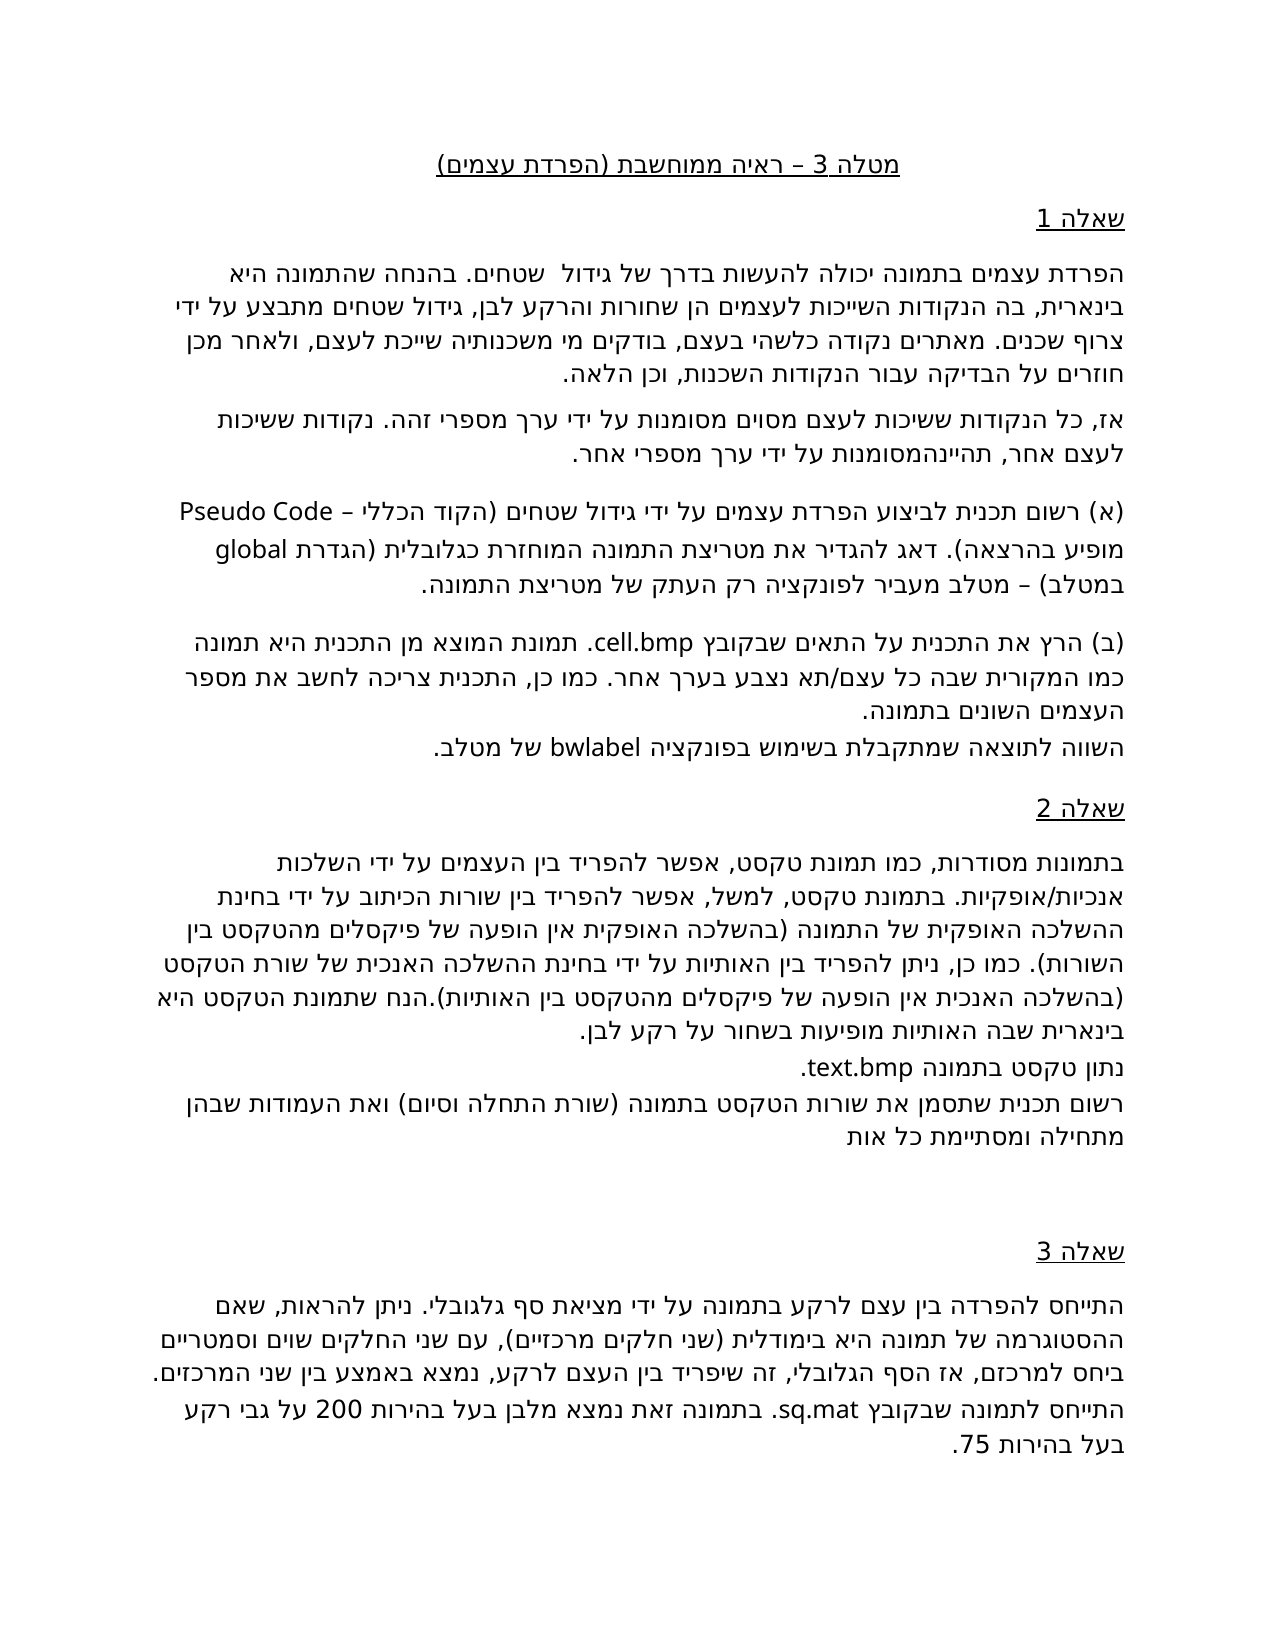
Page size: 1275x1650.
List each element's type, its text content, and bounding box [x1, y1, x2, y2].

text שאלה 1 [150, 204, 1125, 233]
text שאלה 2 [150, 794, 1125, 823]
text אז, כל הנקודות ששיכות לעצם מסוים מסומנות על ידי ערך מספרי זהה. נקודות ששיכות לעצם אחר, תהיינהמסומנות על ידי ערך מספרי אחר. [150, 405, 1125, 468]
text הפרדת עצמים בתמונה יכולה להעשות בדרך של גידול שטחים. בהנחה שהתמונה היא בינארית, בה הנקודות השייכות לעצמים הן שחורות והרקע לבן, גידול שטחים מתבצע על ידי צרוף שכנים. מאתרים נקודה כלשהי בעצם, בודקים מי משכנותיה שייכת לעצם, ולאחר מכן חוזרים על הבדיקה עבור הנקודות השכנות, וכן הלאה. [150, 259, 1125, 388]
text התייחס לתמונה שבקובץ sq.mat. בתמונה זאת נמצא מלבן בעל בהירות 200 על גבי רקע בעל בהירות 75. [150, 1392, 1125, 1459]
text מטלה 3 – ראיה ממוחשבת (הפרדת עצמים) [150, 150, 1125, 179]
text (ב) הרץ את התכנית על התאים שבקובץ cell.bmp. תמונת המוצא מן התכנית היא תמונה כמו המקורית שבה כל עצם/תא נצבע בערך אחר. כמו כן, התכנית צריכה לחשב את מספר העצמים השונים בתמונה. [150, 624, 1125, 726]
text רשום תכנית שתסמן את שורות הטקסט בתמונה (שורת התחלה וסיום) ואת העמודות שבהן מתחילה ומסתיימת כל אות [150, 1089, 1125, 1152]
text בתמונות מסודרות, כמו תמונת טקסט, אפשר להפריד בין העצמים על ידי השלכות אנכיות/אופקיות. בתמונת טקסט, למשל, אפשר להפריד בין שורות הכיתוב על ידי בחינת ההשלכה האופקית של התמונה (בהשלכה האופקית אין הופעה של פיקסלים מהטקסט בין השורות). כמו כן, ניתן להפריד בין האותיות על ידי בחינת ההשלכה האנכית של שורת הטקסט (בהשלכה האנכית אין הופעה של פיקסלים מהטקסט בין האותיות).הנח שתמונת הטקסט היא בינארית שבה האותיות מופיעות בשחור על רקע לבן. [150, 849, 1125, 1046]
text נתון טקסט בתמונה text.bmp. [150, 1050, 1125, 1084]
text התייחס להפרדה בין עצם לרקע בתמונה על ידי מציאת סף גלגובלי. ניתן להראות, שאם ההסטוגרמה של תמונה היא בימודלית (שני חלקים מרכזיים), עם שני החלקים שוים וסמטריים ביחס למרכזם, אז הסף הגלובלי, זה שיפריד בין העצם לרקע, נמצא באמצע בין שני המרכזים. [150, 1291, 1125, 1388]
text שאלה 3 [150, 1237, 1125, 1266]
text השווה לתוצאה שמתקבלת בשימוש בפונקציה bwlabel של מטלב. [150, 730, 1125, 764]
text (א) רשום תכנית לביצוע הפרדת עצמים על ידי גידול שטחים (הקוד הכללי – Pseudo Code מופיע בהרצאה). דאג להגדיר את מטריצת התמונה המוחזרת כגלובלית (הגדרת global במטלב) – מטלב מעביר לפונקציה רק העתק של מטריצת התמונה. [150, 493, 1125, 599]
